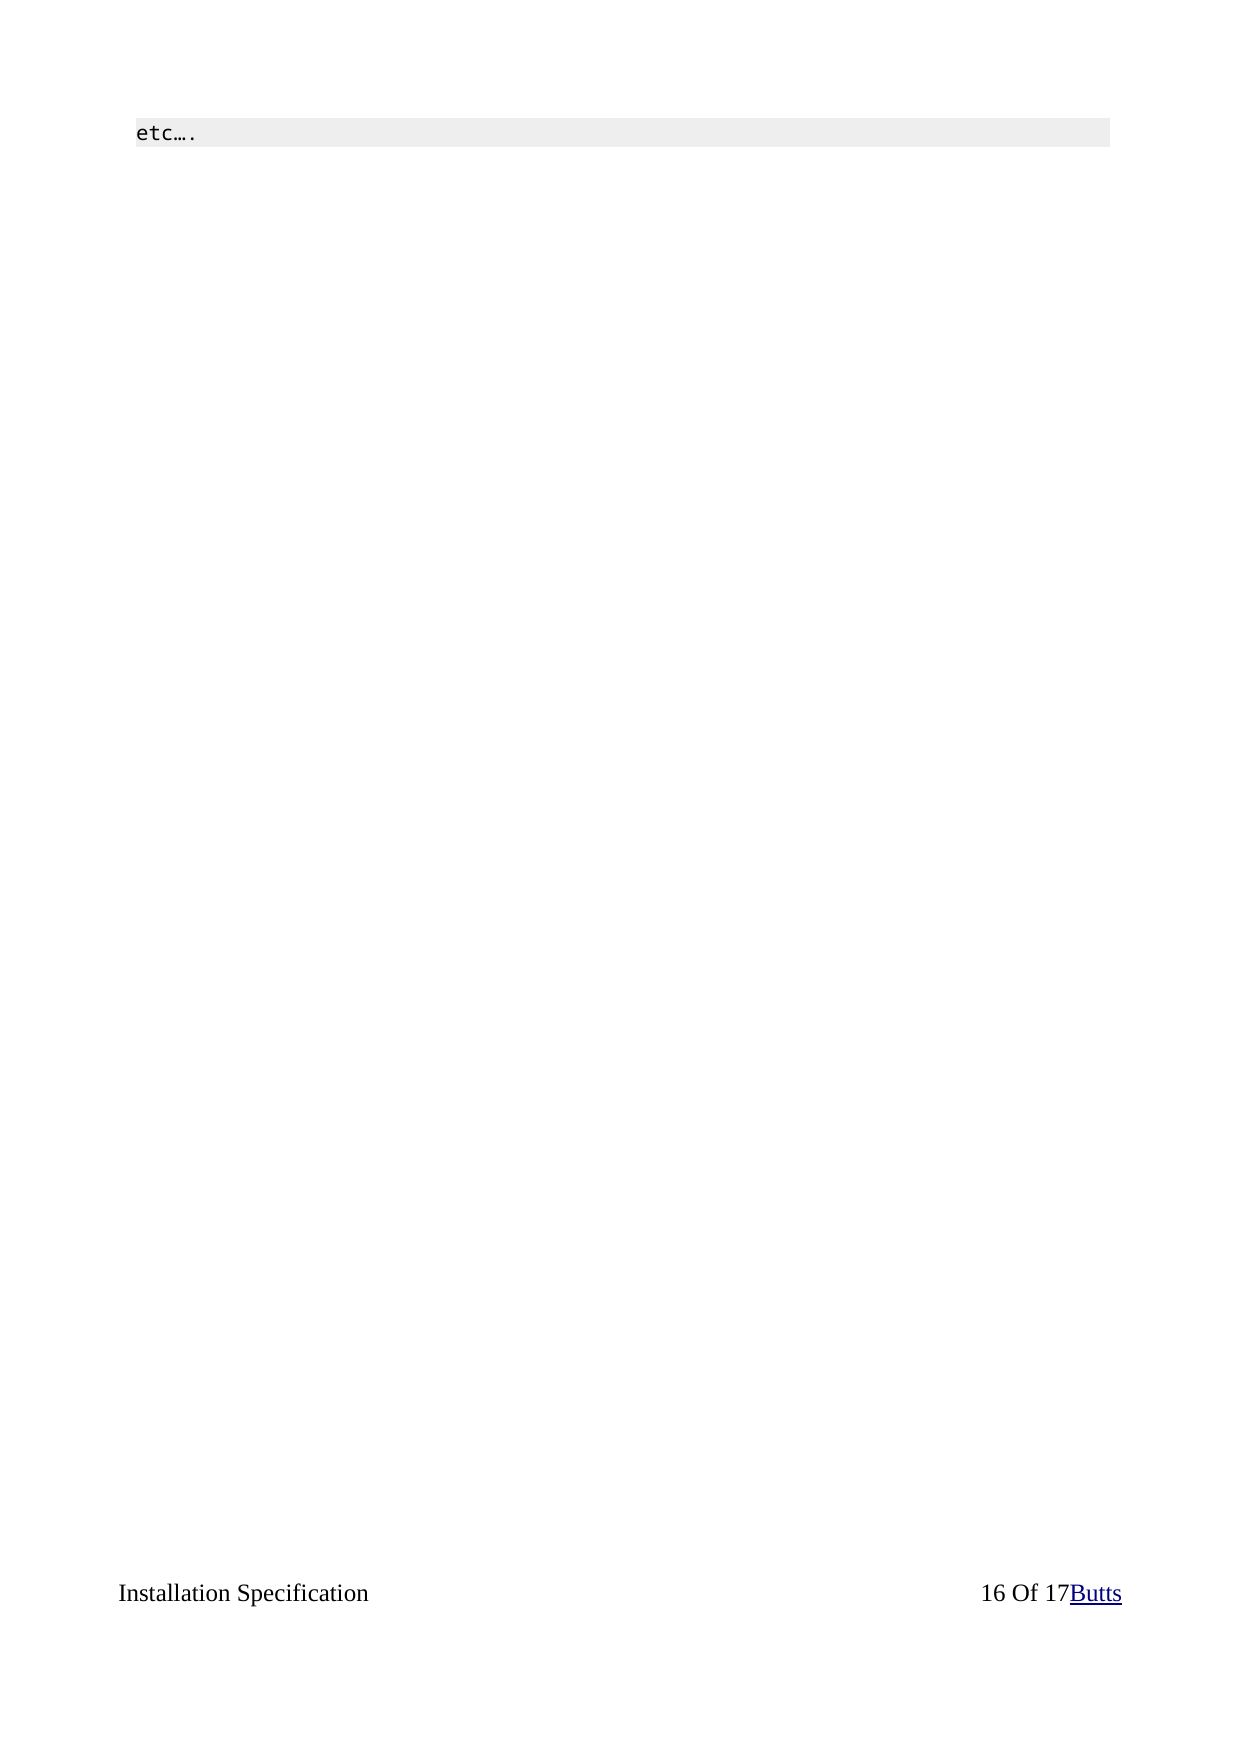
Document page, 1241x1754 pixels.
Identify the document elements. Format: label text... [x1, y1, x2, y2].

text etc…. [136, 118, 1110, 147]
